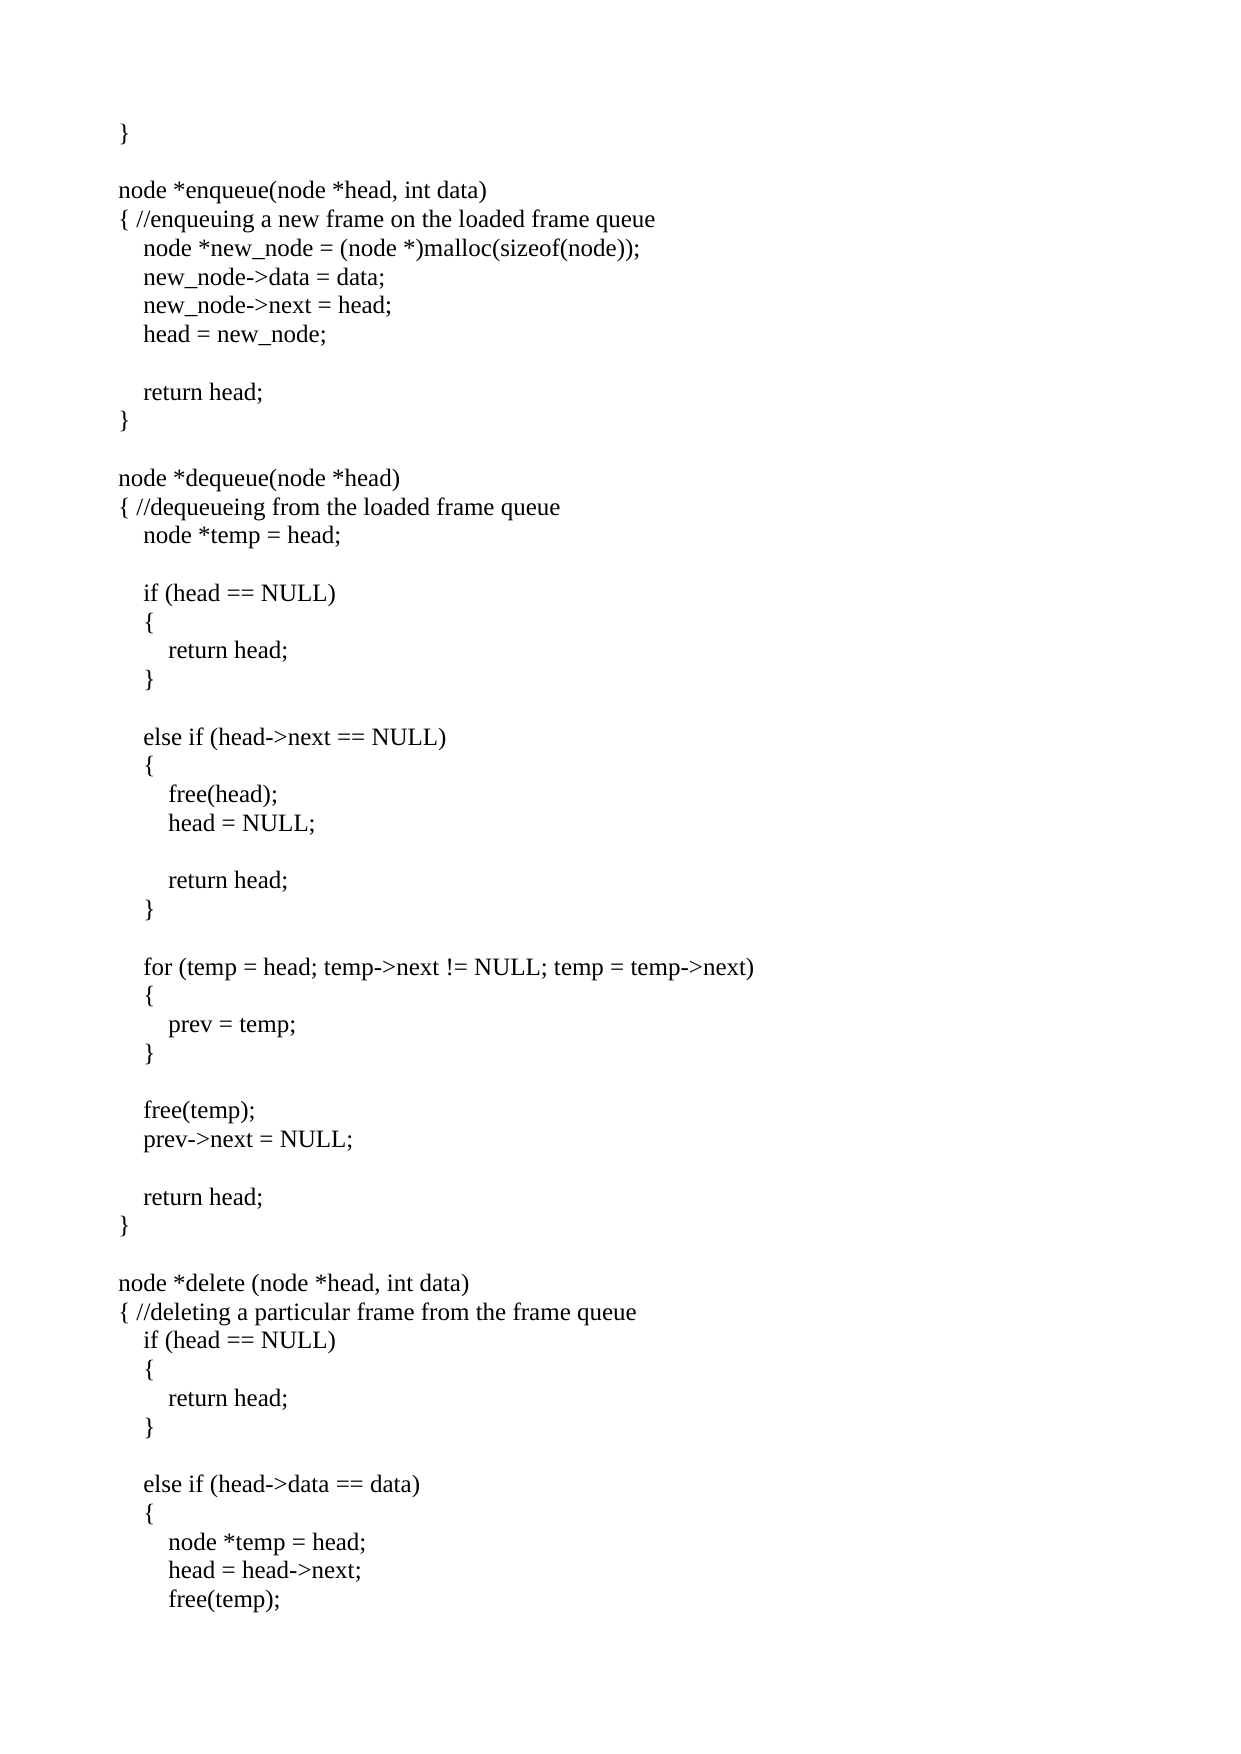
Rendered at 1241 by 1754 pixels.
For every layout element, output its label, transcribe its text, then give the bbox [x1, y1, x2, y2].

text } [118, 406, 1122, 434]
text new_node->next = head; [118, 291, 1122, 319]
text node *delete (node *head, int data) [118, 1268, 1122, 1297]
text return head; [118, 1383, 1122, 1412]
text return head; [118, 636, 1122, 664]
text prev->next = NULL; [118, 1124, 1122, 1153]
text node *temp = head; [118, 1527, 1122, 1556]
text node *temp = head; [118, 521, 1122, 549]
text { [118, 1354, 1122, 1383]
text } [118, 664, 1122, 693]
text else if (head->next == NULL) [118, 722, 1122, 751]
text free(temp); [118, 1096, 1122, 1124]
text for (temp = head; temp->next != NULL; temp = temp->next) [118, 952, 1122, 981]
text new_node->data = data; [118, 262, 1122, 291]
text } [118, 1038, 1122, 1067]
text { [118, 981, 1122, 1009]
text } [118, 894, 1122, 923]
text if (head == NULL) [118, 1326, 1122, 1354]
text head = head->next; [118, 1556, 1122, 1584]
text prev = temp; [118, 1009, 1122, 1038]
text free(head); [118, 779, 1122, 808]
text else if (head->data == data) [118, 1469, 1122, 1498]
text node *new_node = (node *)malloc(sizeof(node)); [118, 233, 1122, 262]
text head = new_node; [118, 319, 1122, 348]
text { //dequeueing from the loaded frame queue [118, 492, 1122, 521]
text } [118, 1412, 1122, 1441]
text { //deleting a particular frame from the frame queue [118, 1297, 1122, 1326]
text { [118, 751, 1122, 779]
text return head; [118, 866, 1122, 894]
text head = NULL; [118, 808, 1122, 837]
text node *enqueue(node *head, int data) [118, 176, 1122, 204]
text { //enqueuing a new frame on the loaded frame queue [118, 204, 1122, 233]
text if (head == NULL) [118, 578, 1122, 607]
text } [118, 1211, 1122, 1239]
text { [118, 1498, 1122, 1527]
text } [118, 118, 1122, 147]
text { [118, 607, 1122, 636]
text node *dequeue(node *head) [118, 463, 1122, 492]
text free(temp); [118, 1584, 1122, 1613]
text return head; [118, 1182, 1122, 1211]
text return head; [118, 377, 1122, 406]
